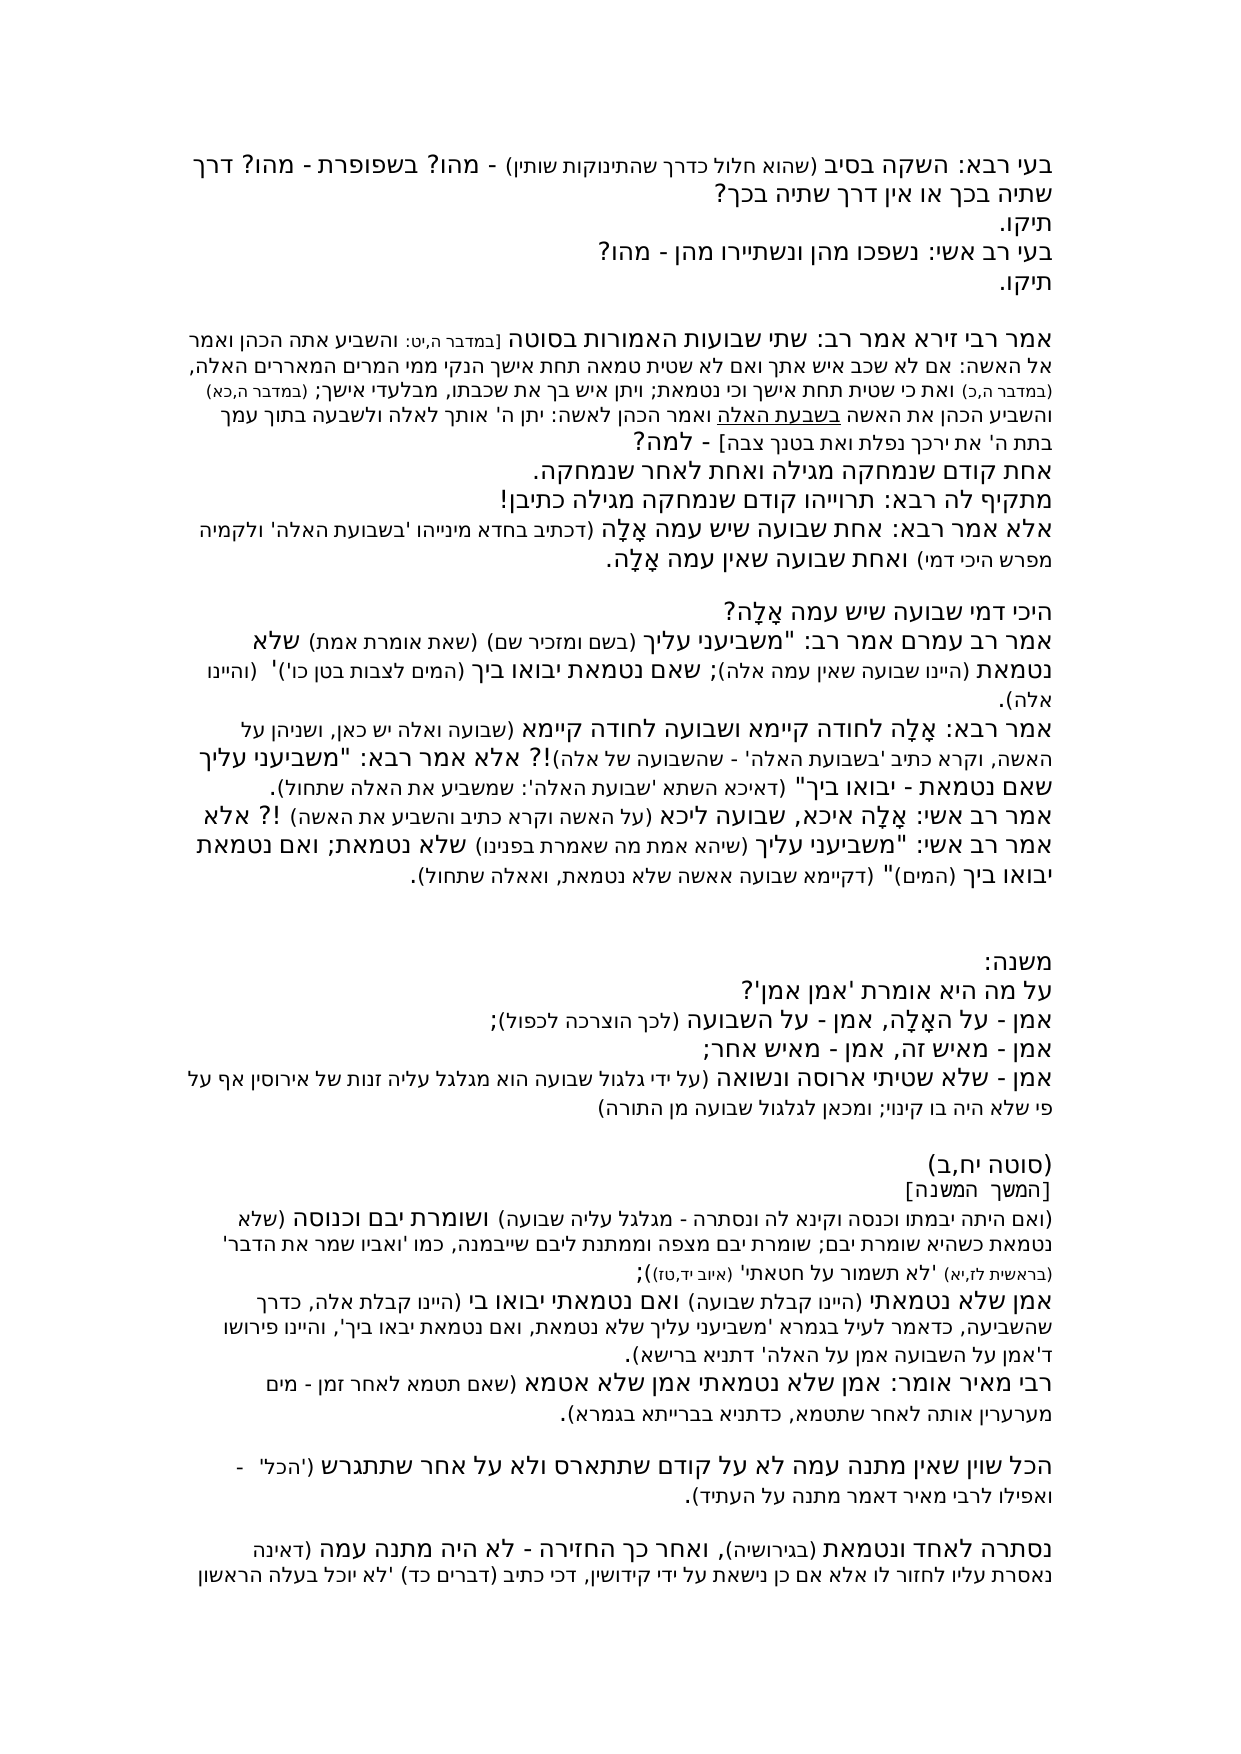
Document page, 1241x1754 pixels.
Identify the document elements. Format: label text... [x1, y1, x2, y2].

text אמר רבא: אָלָה לחודה קיימא ושבועה לחודה קיימא (שבועה ואלה יש כאן, ושניהן על האשה, וקרא כתיב 'בשבועת האלה' - שהשבועה של אלה)!? אלא אמר רבא: "משביעני עליך שאם נטמאת - יבואו ביך" (דאיכא השתא 'שבועת האלה': שמשביע את האלה שתחול). [187, 714, 1053, 801]
text (ואם היתה יבמתו וכנסה וקינא לה ונסתרה - מגלגל עליה שבועה) ושומרת יבם וכנוסה (שלא נטמאת כשהיא שומרת יבם; שומרת יבם מצפה וממתנת ליבם שייבמנה, כמו 'ואביו שמר את הדבר' (בראשית לז,יא) 'לא תשמור על חטאתי' (איוב יד,טז)); [187, 1203, 1053, 1286]
text תיקו. [187, 208, 1053, 238]
text תיקו. [187, 267, 1053, 296]
text נסתרה לאחד ונטמאת (בגירושיה), ואחר כך החזירה - לא היה מתנה עמה (דאינה נאסרת עליו לחזור לו אלא אם כן נישאת על ידי קידושין, דכי כתיב (דברים כד) 'לא יוכל בעלה הראשון [187, 1534, 1053, 1587]
text אחת קודם שנמחקה מגילה ואחת לאחר שנמחקה. [187, 456, 1053, 485]
text (סוטה יח,ב) [187, 1150, 1053, 1179]
text אמן שלא נטמאתי (היינו קבלת שבועה) ואם נטמאתי יבואו בי (היינו קבלת אלה, כדרך שהשביעה, כדאמר לעיל בגמרא 'משביעני עליך שלא נטמאת, ואם נטמאת יבאו ביך', והיינו פירושו ד'אמן על השבועה אמן על האלה' דתניא ברישא). [187, 1286, 1053, 1369]
text הכל שוין שאין מתנה עמה לא על קודם שתתארס ולא על אחר שתתגרש ('הכל' - ואפילו לרבי מאיר דאמר מתנה על העתיד). [187, 1451, 1053, 1510]
text אמר רב אשי: אָלָה איכא, שבועה ליכא (על האשה וקרא כתיב והשביע את האשה) !? אלא אמר רב אשי: "משביעני עליך (שיהא אמת מה שאמרת בפנינו) שלא נטמאת; ואם נטמאת יבואו ביך (המים)" (דקיימא שבועה אאשה שלא נטמאת, ואאלה שתחול). [187, 801, 1053, 889]
text אלא אמר רבא: אחת שבועה שיש עמה אָלָה (דכתיב בחדא מינייהו 'בשבועת האלה' ולקמיה מפרש היכי דמי) ואחת שבועה שאין עמה אָלָה. [187, 514, 1053, 573]
text רבי מאיר אומר: אמן שלא נטמאתי אמן שלא אטמא (שאם תטמא לאחר זמן - מים מערערין אותה לאחר שתטמא, כדתניא בברייתא בגמרא). [187, 1369, 1053, 1427]
text על מה היא אומרת 'אמן אמן'? [187, 976, 1053, 1005]
text היכי דמי שבועה שיש עמה אָלָה? [187, 597, 1053, 626]
text אמן - שלא שטיתי ארוסה ונשואה (על ידי גלגול שבועה הוא מגלגל עליה זנות של אירוסין אף על פי שלא היה בו קינוי; ומכאן לגלגול שבועה מן התורה) [187, 1063, 1053, 1122]
text בעי רבא: השקה בסיב (שהוא חלול כדרך שהתינוקות שותין) - מהו? בשפופרת - מהו? דרך שתיה בכך או אין דרך שתיה בכך? [187, 150, 1053, 208]
text בעי רב אשי: נשפכו מהן ונשתיירו מהן - מהו? [187, 238, 1053, 267]
text אמן - על האָלָה, אמן - על השבועה (לכך הוצרכה לכפול); [187, 1005, 1053, 1034]
text אמר רב עמרם אמר רב: "משביעני עליך (בשם ומזכיר שם) (שאת אומרת אמת) שלא נטמאת (היינו שבועה שאין עמה אלה); שאם נטמאת יבואו ביך (המים לצבות בטן כו')' (והיינו אלה). [187, 626, 1053, 714]
text משנה: [187, 947, 1053, 976]
text אמר רבי זירא אמר רב: שתי שבועות האמורות בסוטה [במדבר ה,יט: והשביע אתה הכהן ואמר אל האשה: אם לא שכב איש אתך ואם לא שטית טמאה תחת אישך הנקי ממי המרים המאררים האלה, (במדבר ה,כ) ואת כי שטית תחת אישך וכי נטמאת; ויתן איש בך את שכבתו, מבלעדי אישך; (במדבר ה,כא) והשביע הכהן את האשה בשבעת האלה ואמר הכהן לאשה: יתן ה' אותך לאלה ולשבעה בתוך עמך בתת ה' את ירכך נפלת ואת בטנך צבה] - למה? [187, 325, 1053, 456]
text אמן - מאיש זה, אמן - מאיש אחר; [187, 1034, 1053, 1063]
text [המשך המשנה] [187, 1179, 1053, 1203]
text מתקיף לה רבא: תרוייהו קודם שנמחקה מגילה כתיבן! [187, 485, 1053, 514]
